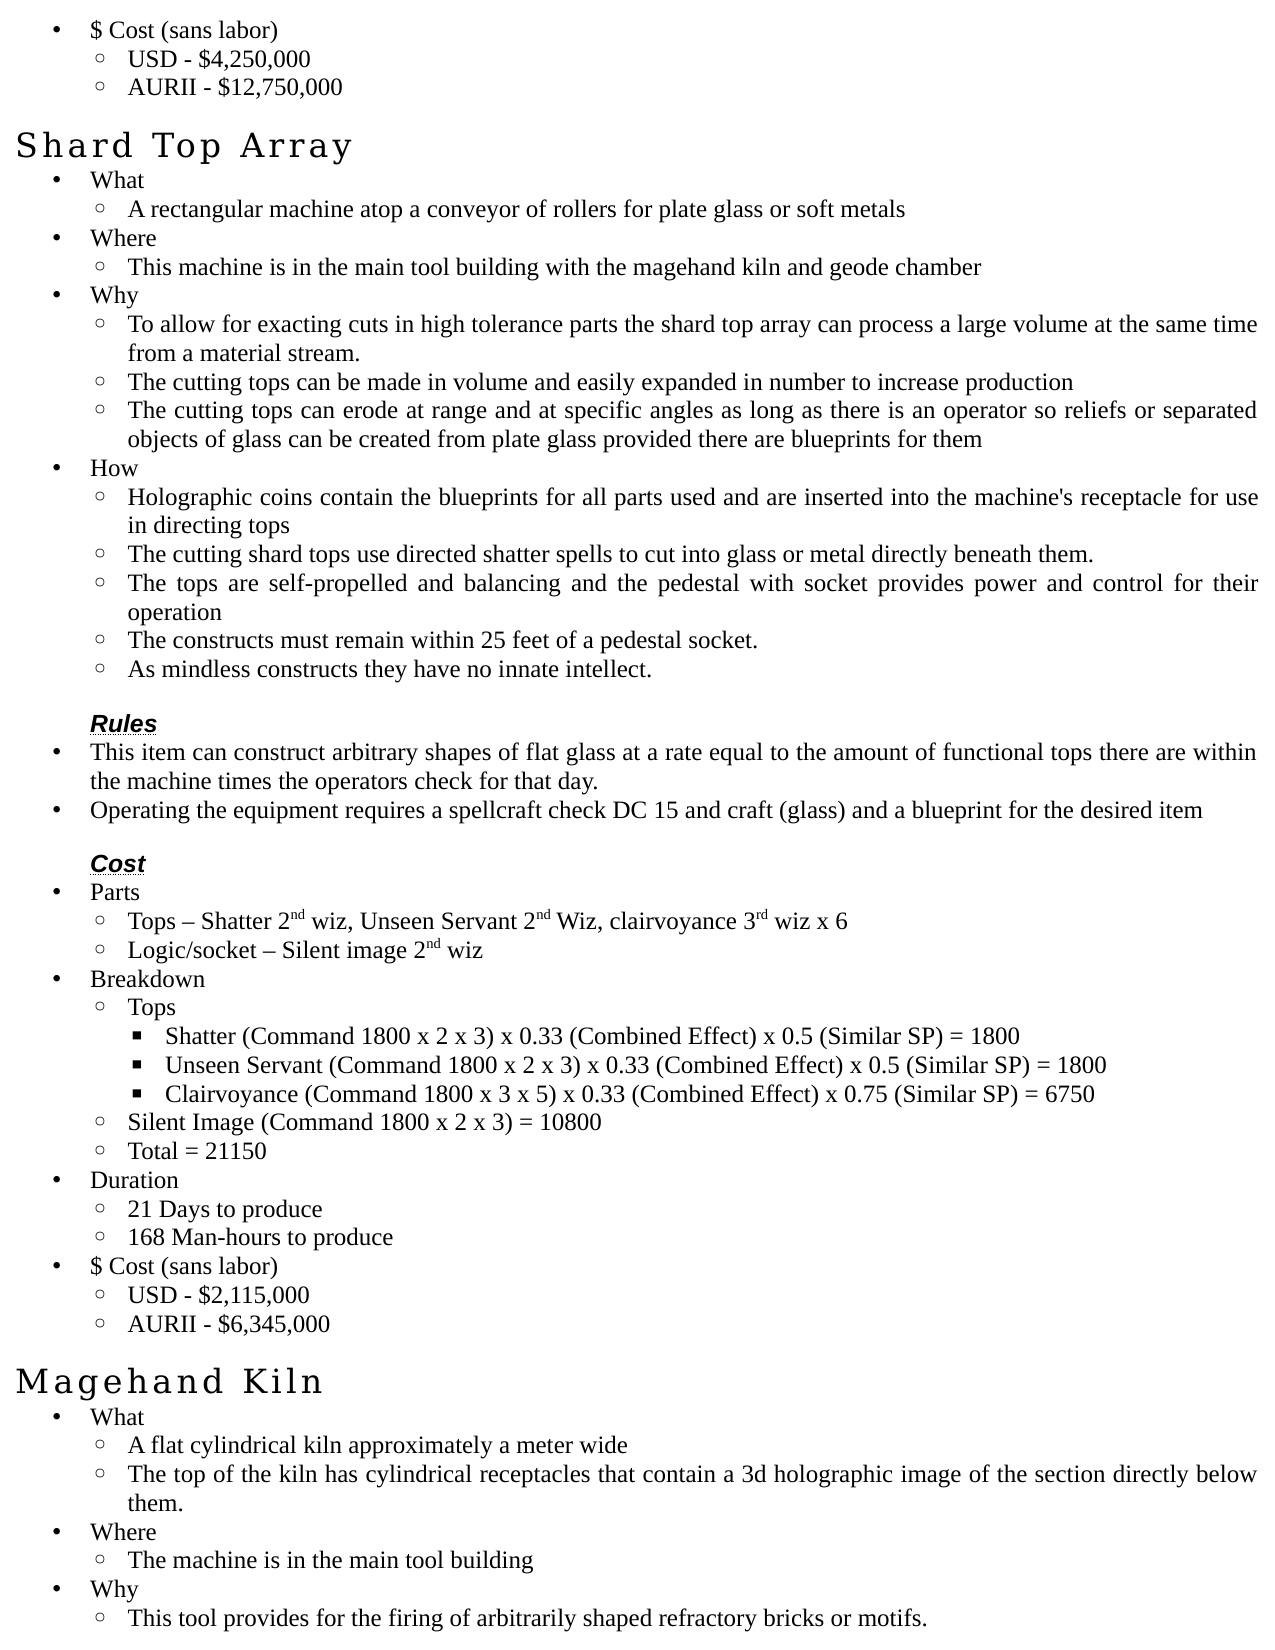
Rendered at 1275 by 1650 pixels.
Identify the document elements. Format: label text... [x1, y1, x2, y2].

list $ Cost (sans labor) [52, 1251, 1260, 1280]
list The top of the kiln has cylindrical receptacles that contain a 3d holographic image of the section directly below them. [90, 1459, 1260, 1517]
list A flat cylindrical kiln approximately a meter wide [90, 1431, 1260, 1459]
list Clairvoyance (Command 1800 x 3 x 5) x 0.33 (Combined Effect) x 0.75 (Similar SP) = 6750 [127, 1079, 1260, 1107]
list What [52, 1402, 1260, 1431]
list Parts [52, 877, 1260, 906]
list Breakdown [52, 964, 1260, 992]
list The tops are self-propelled and balancing and the pedestal with socket provides power and control for their operation [90, 568, 1260, 626]
list The cutting tops can be made in volume and easily expanded in number to increase production [90, 367, 1260, 396]
list Tops – Shatter 2nd wiz, Unseen Servant 2nd Wiz, clairvoyance 3rd wiz x 6 [90, 906, 1260, 935]
list Duration [52, 1165, 1260, 1194]
list Total = 21150 [90, 1136, 1260, 1165]
list $ Cost (sans labor) [52, 15, 1260, 44]
list What [52, 166, 1260, 194]
list This item can construct arbitrary shapes of flat glass at a rate equal to the amount of functional tops there are within the machine times the operators check for that day. [52, 737, 1260, 795]
list Operating the equipment requires a spellcraft check DC 15 and craft (glass) and a blueprint for the desired item [52, 795, 1260, 823]
list Shatter (Command 1800 x 2 x 3) x 0.33 (Combined Effect) x 0.5 (Similar SP) = 1800 [127, 1021, 1260, 1050]
list 168 Man-hours to produce [90, 1222, 1260, 1251]
list Logic/socket – Silent image 2nd wiz [90, 935, 1260, 964]
list Holographic coins contain the blueprints for all parts used and are inserted into the machine's receptacle for use in directing tops [90, 482, 1260, 539]
list AURII - $12,750,000 [90, 72, 1260, 101]
list AURII - $6,345,000 [90, 1309, 1260, 1337]
list USD - $4,250,000 [90, 44, 1260, 72]
list Where [52, 1517, 1260, 1546]
list A rectangular machine atop a conveyor of rollers for plate glass or soft metals [90, 194, 1260, 223]
list The cutting tops can erode at range and at specific angles as long as there is an operator so reliefs or separated objects of glass can be created from plate glass provided there are blueprints for them [90, 396, 1260, 453]
subtitle Cost [90, 849, 1260, 877]
list Why [52, 281, 1260, 309]
list 21 Days to produce [90, 1194, 1260, 1222]
list This machine is in the main tool building with the magehand kiln and geode chamber [90, 252, 1260, 281]
list How [52, 453, 1260, 482]
list Tops [90, 992, 1260, 1021]
list Silent Image (Command 1800 x 2 x 3) = 10800 [90, 1107, 1260, 1136]
list USD - $2,115,000 [90, 1280, 1260, 1309]
subtitle Shard Top Array [15, 127, 1260, 166]
list To allow for exacting cuts in high tolerance parts the shard top array can process a large volume at the same time from a material stream. [90, 309, 1260, 367]
list The machine is in the main tool building [90, 1546, 1260, 1574]
subtitle Magehand Kiln [15, 1363, 1260, 1402]
subtitle Rules [90, 709, 1260, 737]
list Unseen Servant (Command 1800 x 2 x 3) x 0.33 (Combined Effect) x 0.5 (Similar SP) = 1800 [127, 1050, 1260, 1079]
list As mindless constructs they have no innate intellect. [90, 654, 1260, 683]
list Where [52, 223, 1260, 252]
list Why [52, 1574, 1260, 1603]
list This tool provides for the firing of arbitrarily shaped refractory bricks or motifs. [90, 1603, 1260, 1632]
list The constructs must remain within 25 feet of a pedestal socket. [90, 626, 1260, 654]
list The cutting shard tops use directed shatter spells to cut into glass or metal directly beneath them. [90, 539, 1260, 568]
